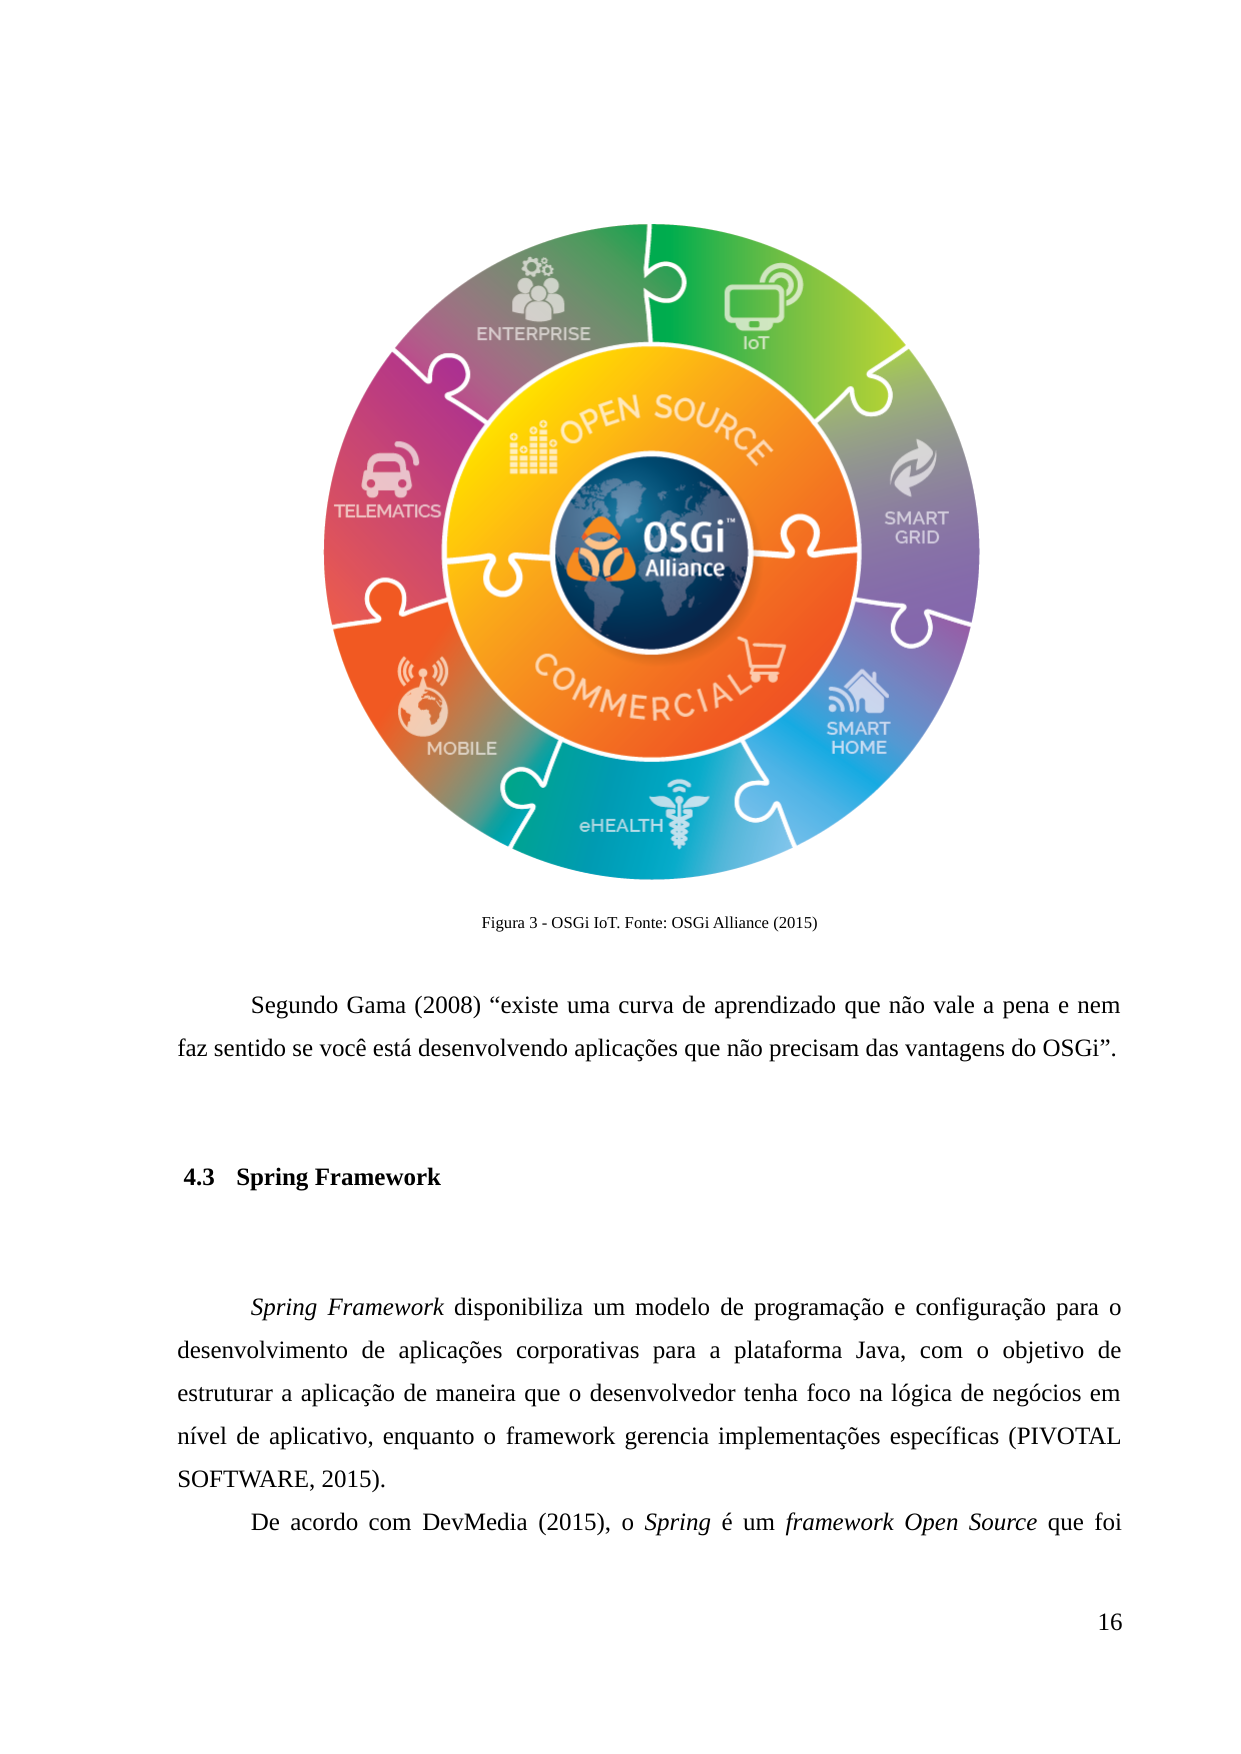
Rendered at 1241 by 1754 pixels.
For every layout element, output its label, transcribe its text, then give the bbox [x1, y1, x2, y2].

text Spring Framework disponibiliza um modelo de programação e configuração para o desenvolvimento de aplicações corporativas para a plataforma Java, com o objetivo de estruturar a aplicação de maneira que o desenvolvedor tenha foco na lógica de negócios em nível de aplicativo, enquanto o framework gerencia implementações específicas (PIVOTAL SOFTWARE, 2015). [177, 1292, 1122, 1493]
subtitle Spring Framework [177, 1162, 1122, 1191]
picture [280, 189, 1019, 914]
text De acordo com DevMedia (2015), o Spring é um framework Open Source que foi [177, 1507, 1122, 1536]
text Figura 3 - OSGi IoT. Fonte: OSGi Alliance (2015) [281, 914, 1018, 932]
text Segundo Gama (2008) “existe uma curva de aprendizado que não vale a pena e nem faz sentido se você está desenvolvendo aplicações que não precisam das vantagens do OSGi”. [177, 990, 1122, 1062]
